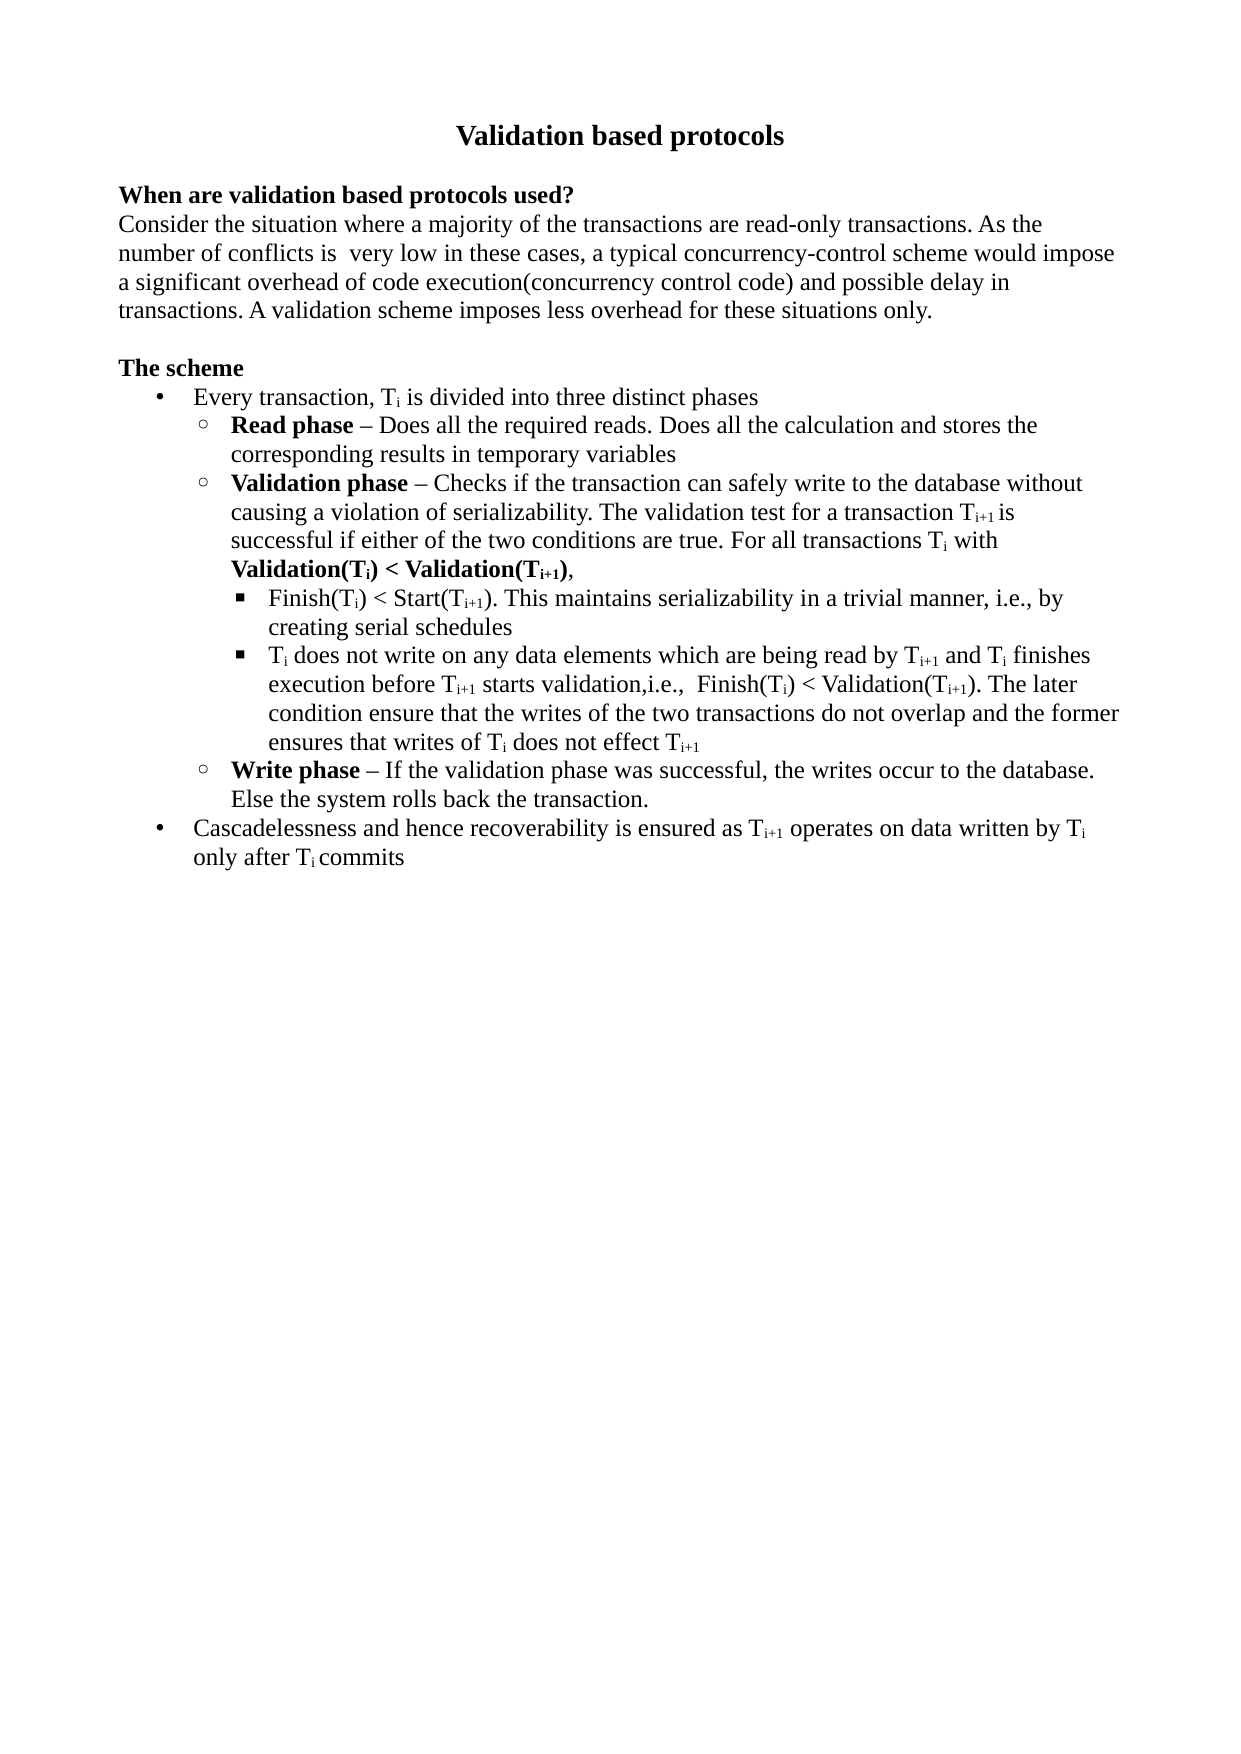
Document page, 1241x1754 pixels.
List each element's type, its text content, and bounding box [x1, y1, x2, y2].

text Consider the situation where a majority of the transactions are read-only transactions. As the number of conflicts is very low in these cases, a typical concurrency-control scheme would impose a significant overhead of code execution(concurrency control code) and possible delay in transactions. A validation scheme imposes less overhead for these situations only. [118, 209, 1122, 324]
list Finish(Ti) < Start(Ti+1). This maintains serializability in a trivial manner, i.e., by creating serial schedules [231, 583, 1122, 640]
list Cascadelessness and hence recoverability is ensured as Ti+1 operates on data written by Ti only after Ti commits [156, 813, 1122, 870]
list Validation phase – Checks if the transaction can safely write to the database without causing a violation of serializability. The validation test for a transaction Ti+1 is successful if either of the two conditions are true. For all transactions Ti with Validation(Ti) < Validation(Ti+1), [193, 468, 1122, 583]
text When are validation based protocols used? [118, 180, 1122, 209]
text The scheme [118, 353, 1122, 382]
list Read phase – Does all the required reads. Does all the calculation and stores the corresponding results in temporary variables [193, 410, 1122, 468]
list Write phase – If the validation phase was successful, the writes occur to the database. Else the system rolls back the transaction. [193, 755, 1122, 813]
text Validation based protocols [118, 118, 1122, 152]
list Ti does not write on any data elements which are being read by Ti+1 and Ti finishes execution before Ti+1 starts validation,i.e., Finish(Ti) < Validation(Ti+1). The later condition ensure that the writes of the two transactions do not overlap and the former ensures that writes of Ti does not effect Ti+1 [231, 640, 1122, 755]
list Every transaction, Ti is divided into three distinct phases [156, 382, 1122, 410]
